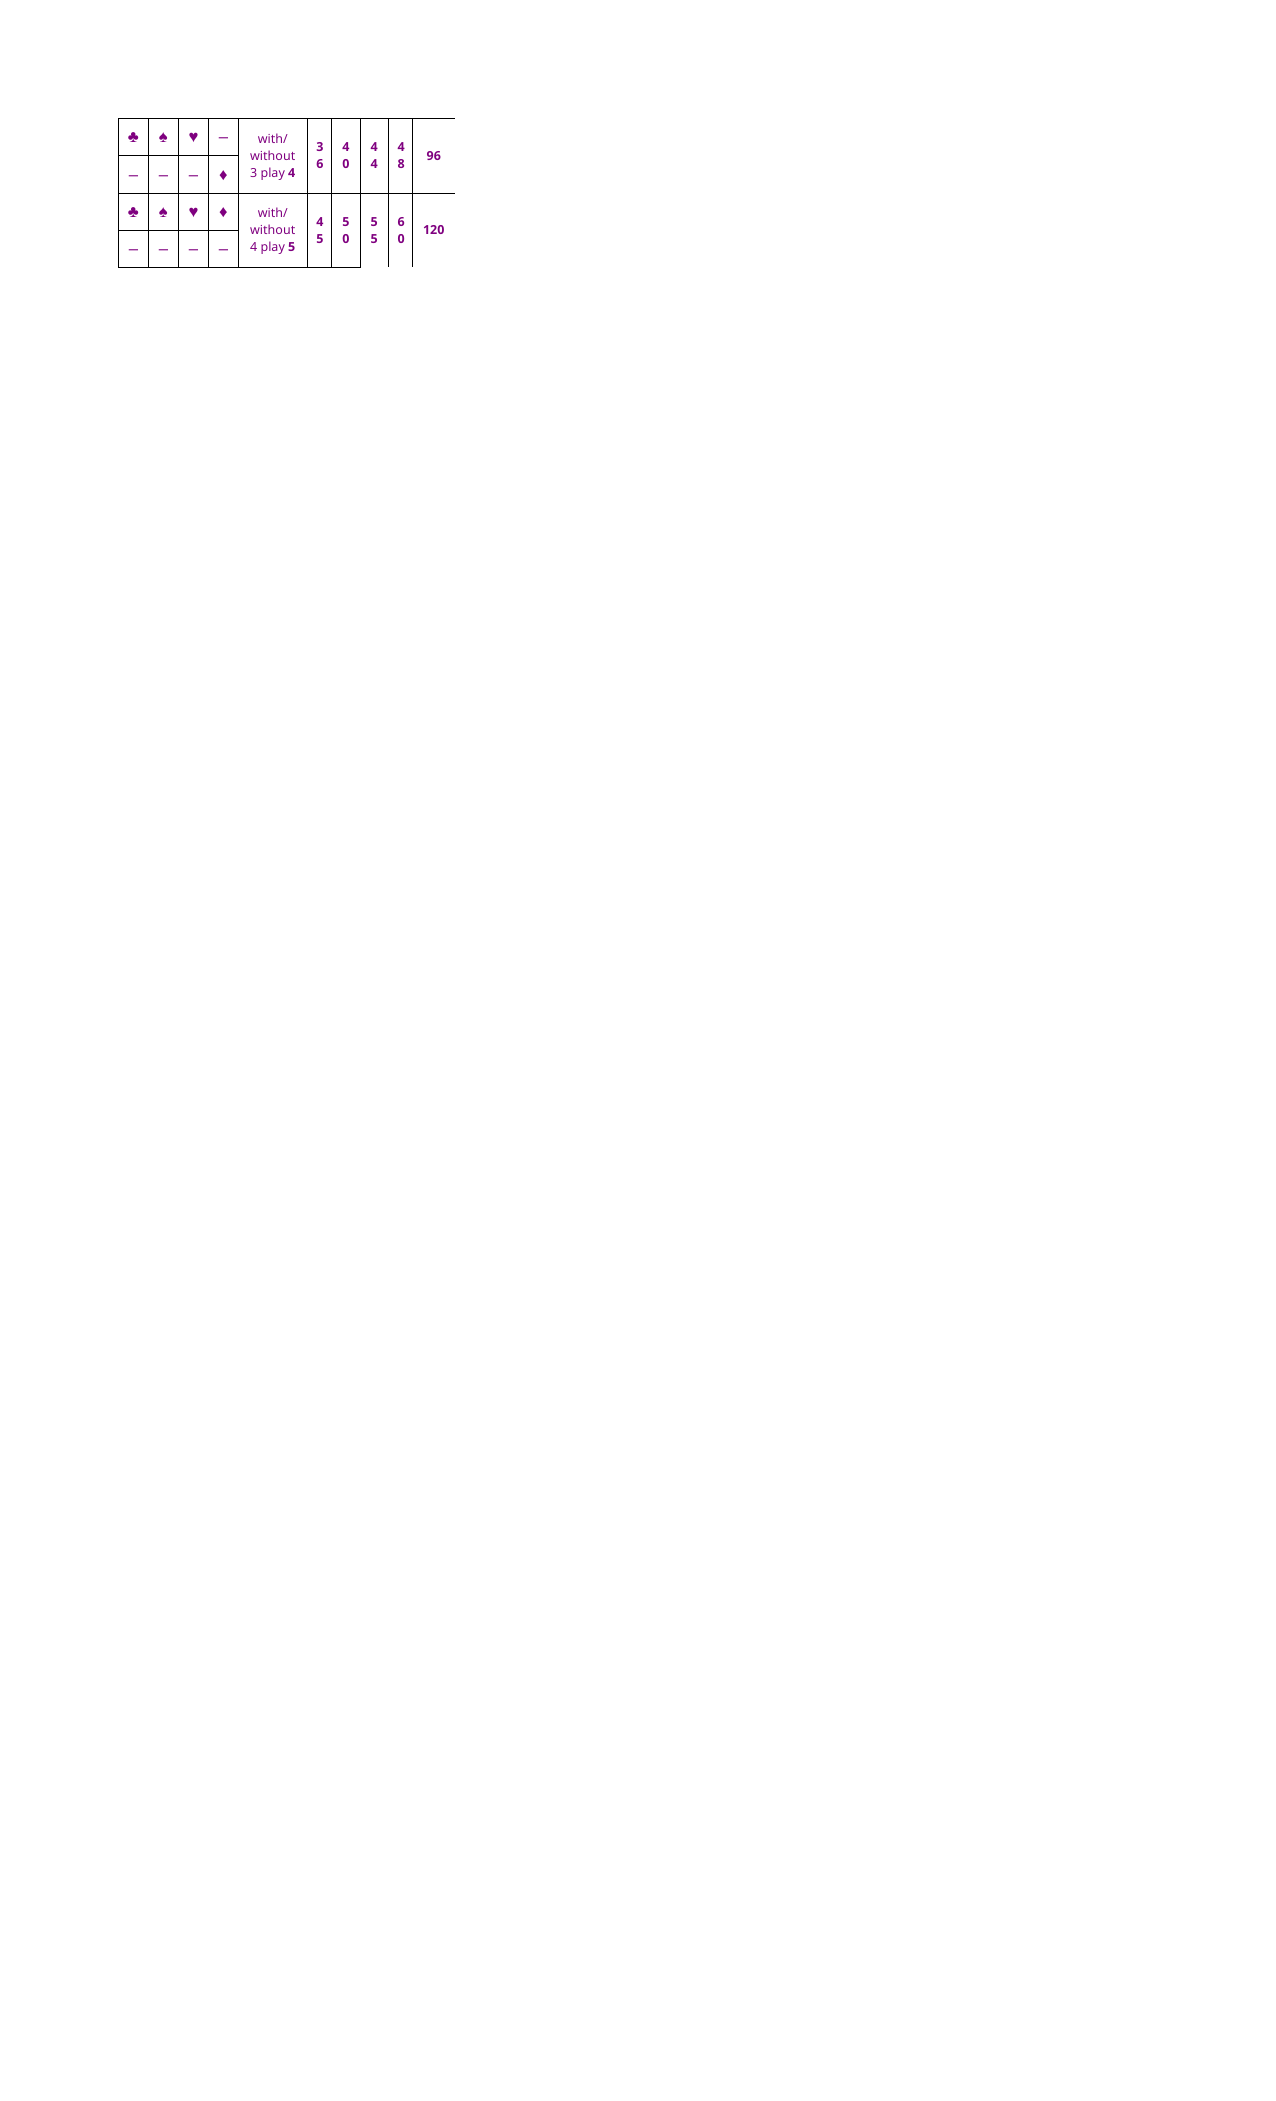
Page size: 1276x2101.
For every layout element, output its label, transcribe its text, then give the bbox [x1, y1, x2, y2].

table_cell 44 [361, 119, 388, 193]
table_cell – [149, 156, 178, 193]
table_header ♥ [179, 194, 208, 230]
table_cell 120 [413, 194, 455, 267]
table_cell – [179, 231, 208, 267]
table_cell – [149, 231, 178, 267]
table_header ♠ [149, 194, 178, 230]
table_cell 45 [308, 194, 331, 267]
table_cell – [119, 231, 148, 267]
table_cell – [119, 156, 148, 193]
table_cell with/ without 3 play 4 [239, 119, 307, 193]
table_cell 55 [361, 194, 388, 267]
table_header ♣ [119, 119, 148, 155]
table_header ♦ [209, 194, 238, 230]
table_cell 96 [413, 119, 455, 193]
table_cell with/ without 4 play 5 [239, 194, 307, 267]
table_cell 40 [332, 119, 360, 193]
table_cell – [179, 156, 208, 193]
table_header ♠ [149, 119, 178, 155]
table_header ♣ [119, 194, 148, 230]
table_cell – [209, 231, 238, 267]
table_cell 50 [332, 194, 360, 267]
table_header – [209, 119, 238, 155]
table_header ♥ [179, 119, 208, 155]
table_cell 36 [308, 119, 331, 193]
table_cell ♦ [209, 156, 238, 193]
table_cell 60 [389, 194, 412, 267]
table_cell 48 [389, 119, 412, 193]
